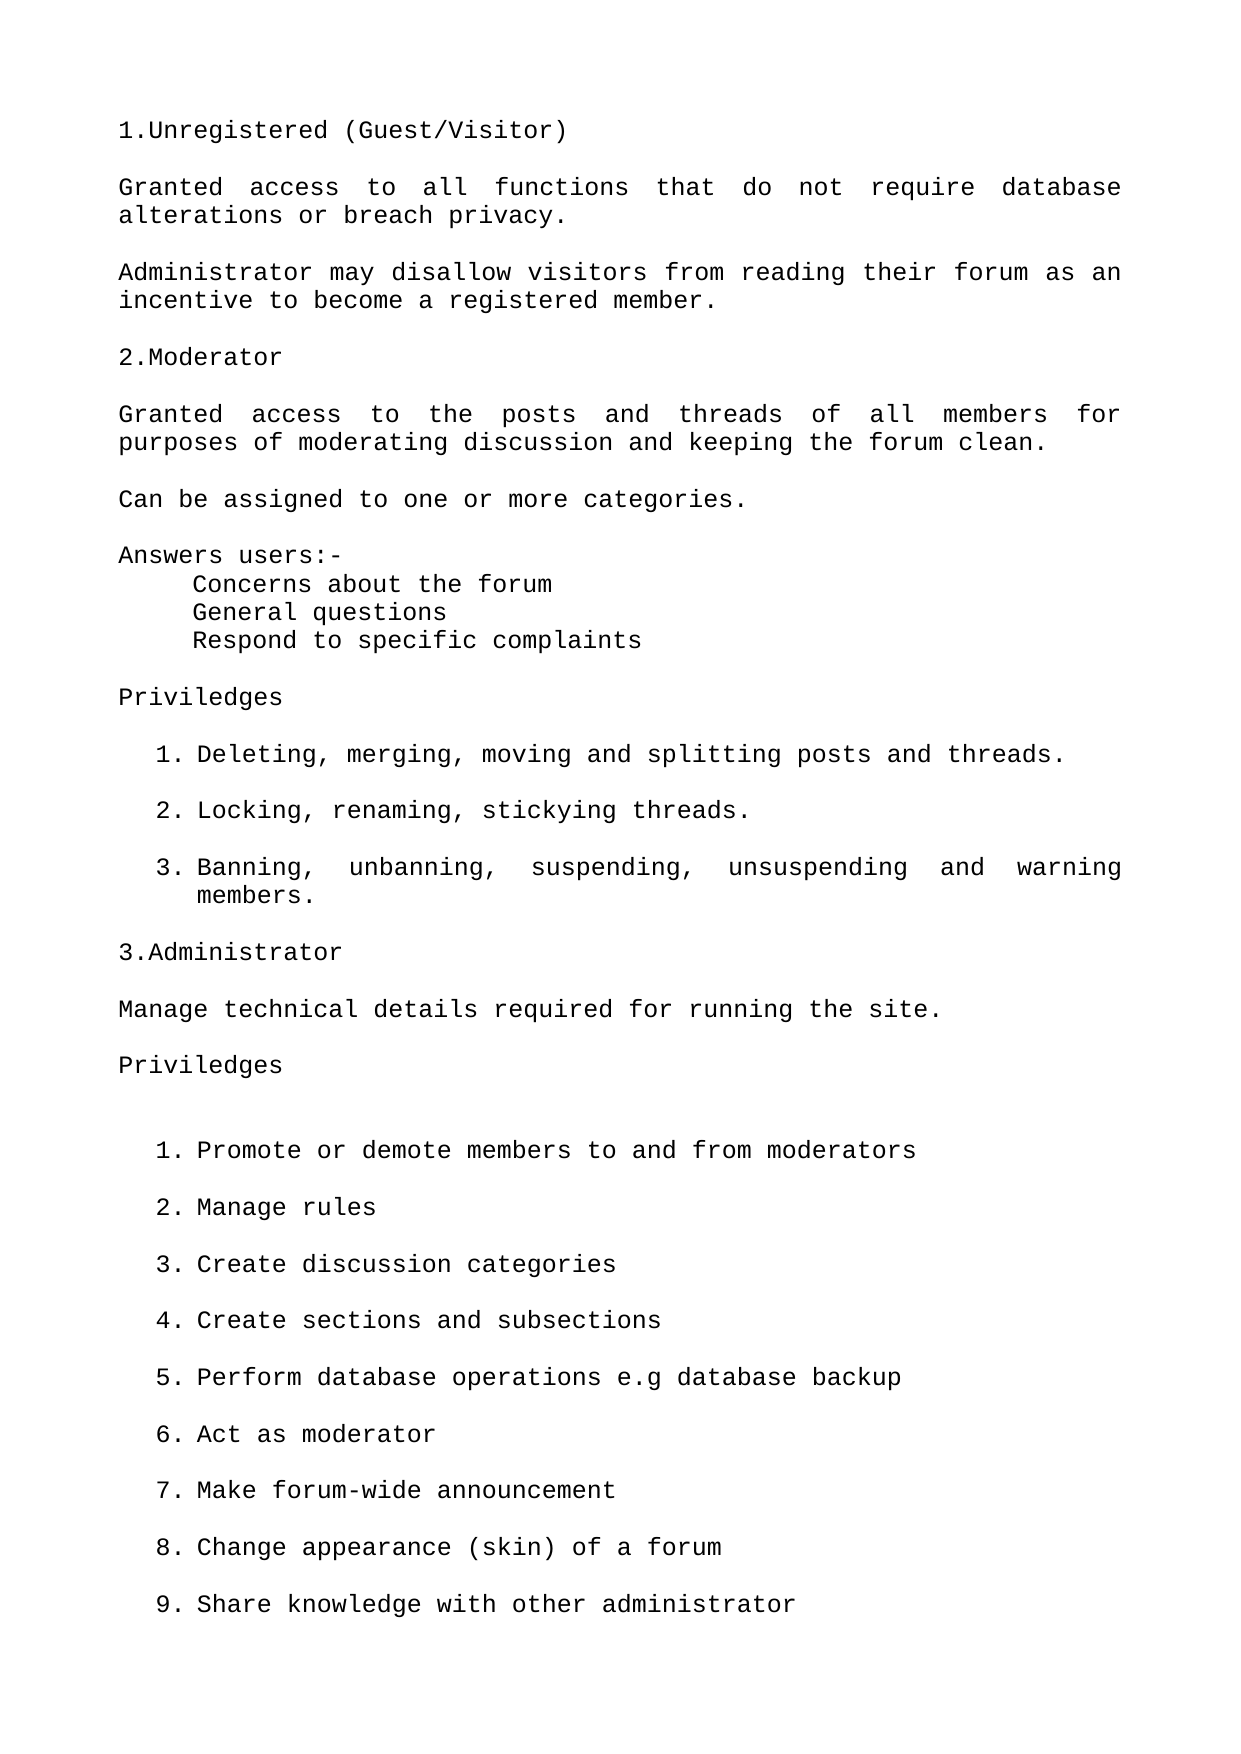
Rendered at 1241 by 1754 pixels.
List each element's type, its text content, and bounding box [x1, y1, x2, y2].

text Priviledges [118, 685, 1122, 713]
text Can be assigned to one or more categories. [118, 486, 1122, 515]
text Manage technical details required for running the site. [118, 996, 1122, 1025]
list Perform database operations e.g database backup [155, 1365, 1122, 1393]
list Locking, renaming, stickying threads. [155, 798, 1122, 826]
text 1.Unregistered (Guest/Visitor) [118, 118, 1122, 146]
list Promote or demote members to and from moderators [155, 1138, 1122, 1166]
text Respond to specific complaints [118, 628, 1122, 656]
text General questions [118, 600, 1122, 628]
list Change appearance (skin) of a forum [155, 1535, 1122, 1563]
text 2.Moderator [118, 345, 1122, 373]
list Make forum-wide announcement [155, 1478, 1122, 1506]
text 3.Administrator [118, 940, 1122, 968]
list Create discussion categories [155, 1251, 1122, 1280]
list Share knowledge with other administrator [155, 1591, 1122, 1620]
list Banning, unbanning, suspending, unsuspending and warning members. [155, 855, 1122, 911]
text Administrator may disallow visitors from reading their forum as an incentive to become a registered member. [118, 260, 1122, 316]
text Granted access to all functions that do not require database alterations or breach privacy. [118, 175, 1122, 231]
text Concerns about the forum [118, 571, 1122, 600]
text Answers users:- [118, 543, 1122, 571]
list Act as moderator [155, 1421, 1122, 1450]
list Deleting, merging, moving and splitting posts and threads. [155, 741, 1122, 770]
text Granted access to the posts and threads of all members for purposes of moderating discussion and keeping the forum clean. [118, 401, 1122, 458]
list Manage rules [155, 1195, 1122, 1223]
text Priviledges [118, 1053, 1122, 1081]
list Create sections and subsections [155, 1308, 1122, 1336]
